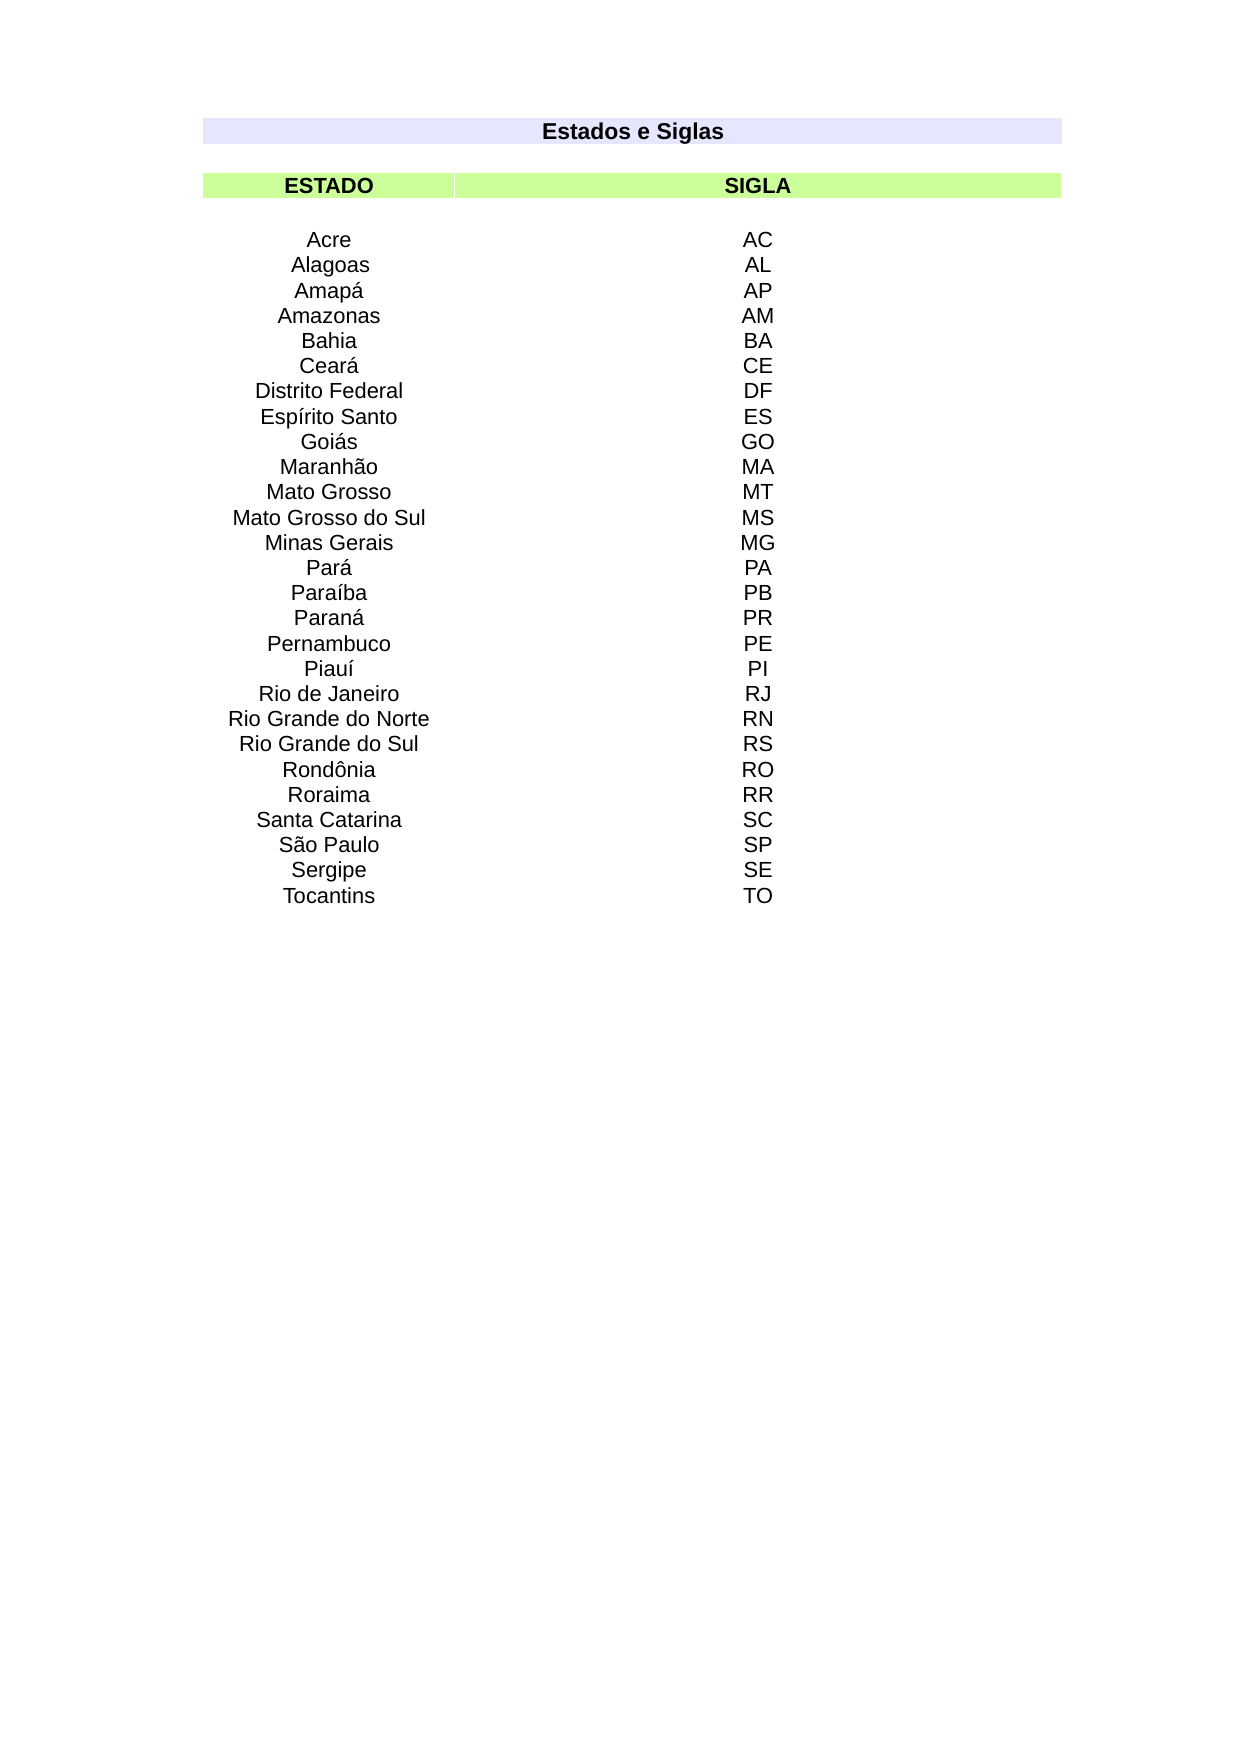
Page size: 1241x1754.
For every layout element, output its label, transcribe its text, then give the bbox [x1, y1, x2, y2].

table_cell Mato Grosso do Sul [203, 505, 454, 530]
table_cell Tocantins [203, 883, 454, 908]
table_cell Maranhão [203, 454, 454, 479]
table_cell Santa Catarina [203, 807, 454, 832]
table_cell CE [455, 353, 1061, 378]
table_cell [203, 199, 454, 227]
table_cell Amazonas [203, 303, 454, 328]
table_cell MS [455, 505, 1061, 530]
table_cell Roraima [203, 782, 454, 807]
table_cell Rondônia [203, 757, 454, 782]
table_cell São Paulo [203, 832, 454, 857]
table_cell Amapá [203, 278, 454, 303]
table_cell SC [455, 807, 1061, 832]
table_cell MT [455, 479, 1061, 504]
table_cell Paraná [203, 605, 454, 631]
table_cell ES [455, 404, 1061, 429]
table_cell Acre [203, 227, 454, 252]
table_cell Paraíba [203, 580, 454, 605]
table_cell RR [455, 782, 1061, 807]
table_cell MG [455, 530, 1061, 555]
table_cell PA [455, 555, 1061, 580]
table_cell SE [455, 858, 1061, 883]
table_cell Distrito Federal [203, 379, 454, 404]
table_cell AP [455, 278, 1061, 303]
table_cell Mato Grosso [203, 479, 454, 504]
table_cell RS [455, 731, 1061, 757]
table_cell Ceará [203, 353, 454, 378]
table_cell Piauí [203, 656, 454, 681]
table_cell Rio Grande do Norte [203, 706, 454, 731]
table_cell AL [455, 253, 1061, 278]
table_cell Pará [203, 555, 454, 580]
table_cell Espírito Santo [203, 404, 454, 429]
table_cell TO [455, 883, 1061, 908]
table_cell GO [455, 429, 1061, 454]
text Estados e Siglas [203, 118, 1062, 144]
table_header SIGLA [455, 173, 1061, 198]
table_cell SP [455, 832, 1061, 857]
table_cell Rio Grande do Sul [203, 731, 454, 757]
table_cell AM [455, 303, 1061, 328]
table_cell PE [455, 631, 1061, 656]
table_cell Alagoas [203, 253, 454, 278]
table_cell RJ [455, 681, 1061, 706]
table_cell Rio de Janeiro [203, 681, 454, 706]
table_cell Bahia [203, 328, 454, 353]
table_cell Goiás [203, 429, 454, 454]
table_cell Minas Gerais [203, 530, 454, 555]
table_cell PB [455, 580, 1061, 605]
table_cell Sergipe [203, 858, 454, 883]
table_cell PR [455, 605, 1061, 631]
table_cell RN [455, 706, 1061, 731]
table_cell BA [455, 328, 1061, 353]
table_cell RO [455, 757, 1061, 782]
table_cell [455, 199, 1061, 227]
table_cell MA [455, 454, 1061, 479]
table_cell Pernambuco [203, 631, 454, 656]
table_cell PI [455, 656, 1061, 681]
table_cell DF [455, 379, 1061, 404]
table_cell AC [455, 227, 1061, 252]
table_header ESTADO [203, 173, 454, 198]
